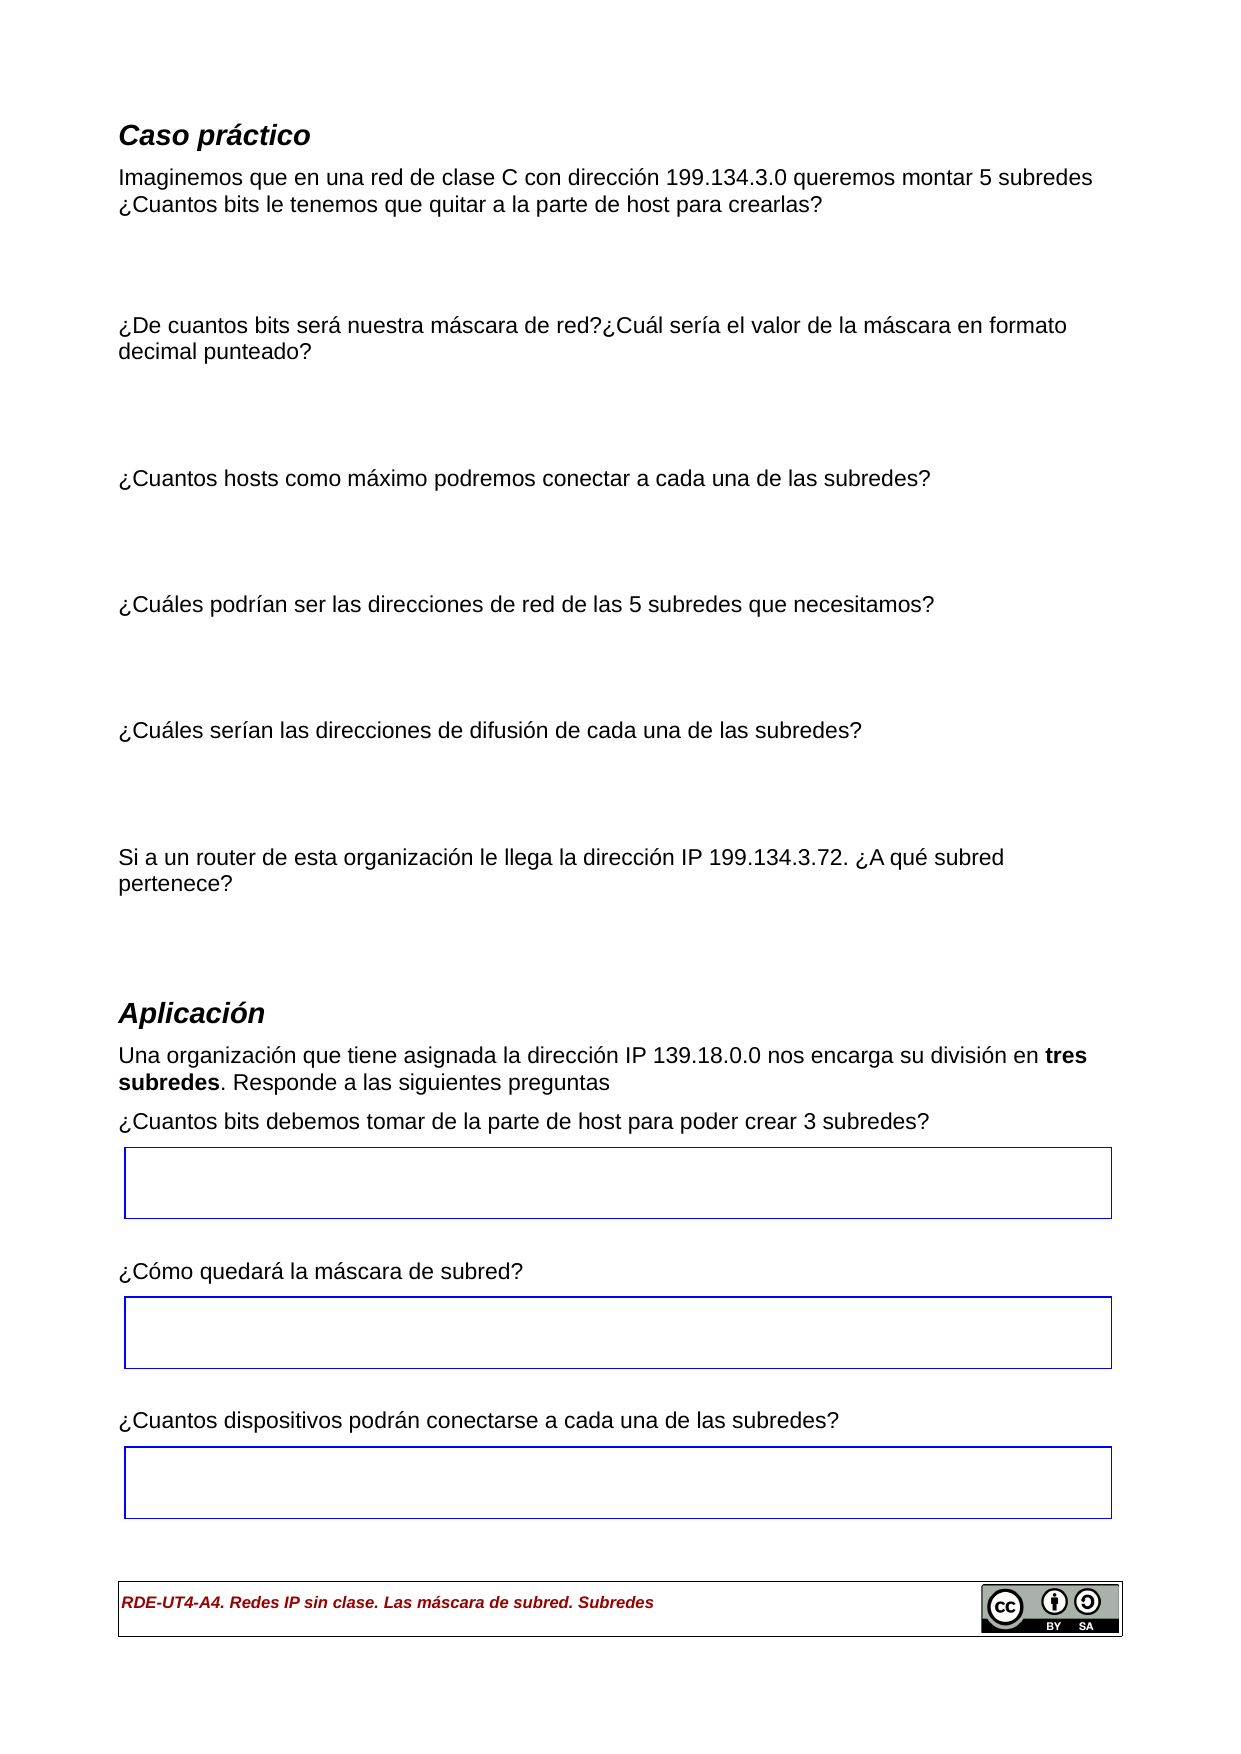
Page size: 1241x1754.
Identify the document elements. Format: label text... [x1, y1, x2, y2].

text ¿Cuáles podrían ser las direcciones de red de las 5 subredes que necesitamos? [118, 591, 1122, 617]
table_header [126, 1148, 1111, 1218]
text Si a un router de esta organización le llega la dirección IP 199.134.3.72. ¿A qué subred pertenece? [118, 844, 1122, 896]
text ¿Cuantos dispositivos podrán conectarse a cada una de las subredes? [118, 1407, 1122, 1434]
text ¿Cuantos hosts como máximo podremos conectar a cada una de las subredes? [118, 465, 1122, 491]
text Una organización que tiene asignada la dirección IP 139.18.0.0 nos encarga su división en tres subredes. Responde a las siguientes preguntas [118, 1042, 1122, 1095]
subtitle Aplicación [118, 996, 1122, 1030]
text ¿Cuantos bits debemos tomar de la parte de host para poder crear 3 subredes? [118, 1108, 1122, 1134]
subtitle Caso práctico [118, 118, 1122, 152]
text Imaginemos que en una red de clase C con dirección 199.134.3.0 queremos montar 5 subredes ¿Cuantos bits le tenemos que quitar a la parte de host para crearlas? [118, 164, 1122, 217]
text ¿De cuantos bits será nuestra máscara de red?¿Cuál sería el valor de la máscara en formato decimal punteado? [118, 312, 1122, 365]
table_header [126, 1448, 1111, 1517]
text ¿Cómo quedará la máscara de subred? [118, 1258, 1122, 1284]
text ¿Cuáles serían las direcciones de difusión de cada una de las subredes? [118, 717, 1122, 744]
table_header [126, 1298, 1111, 1368]
picture [981, 1584, 1119, 1633]
